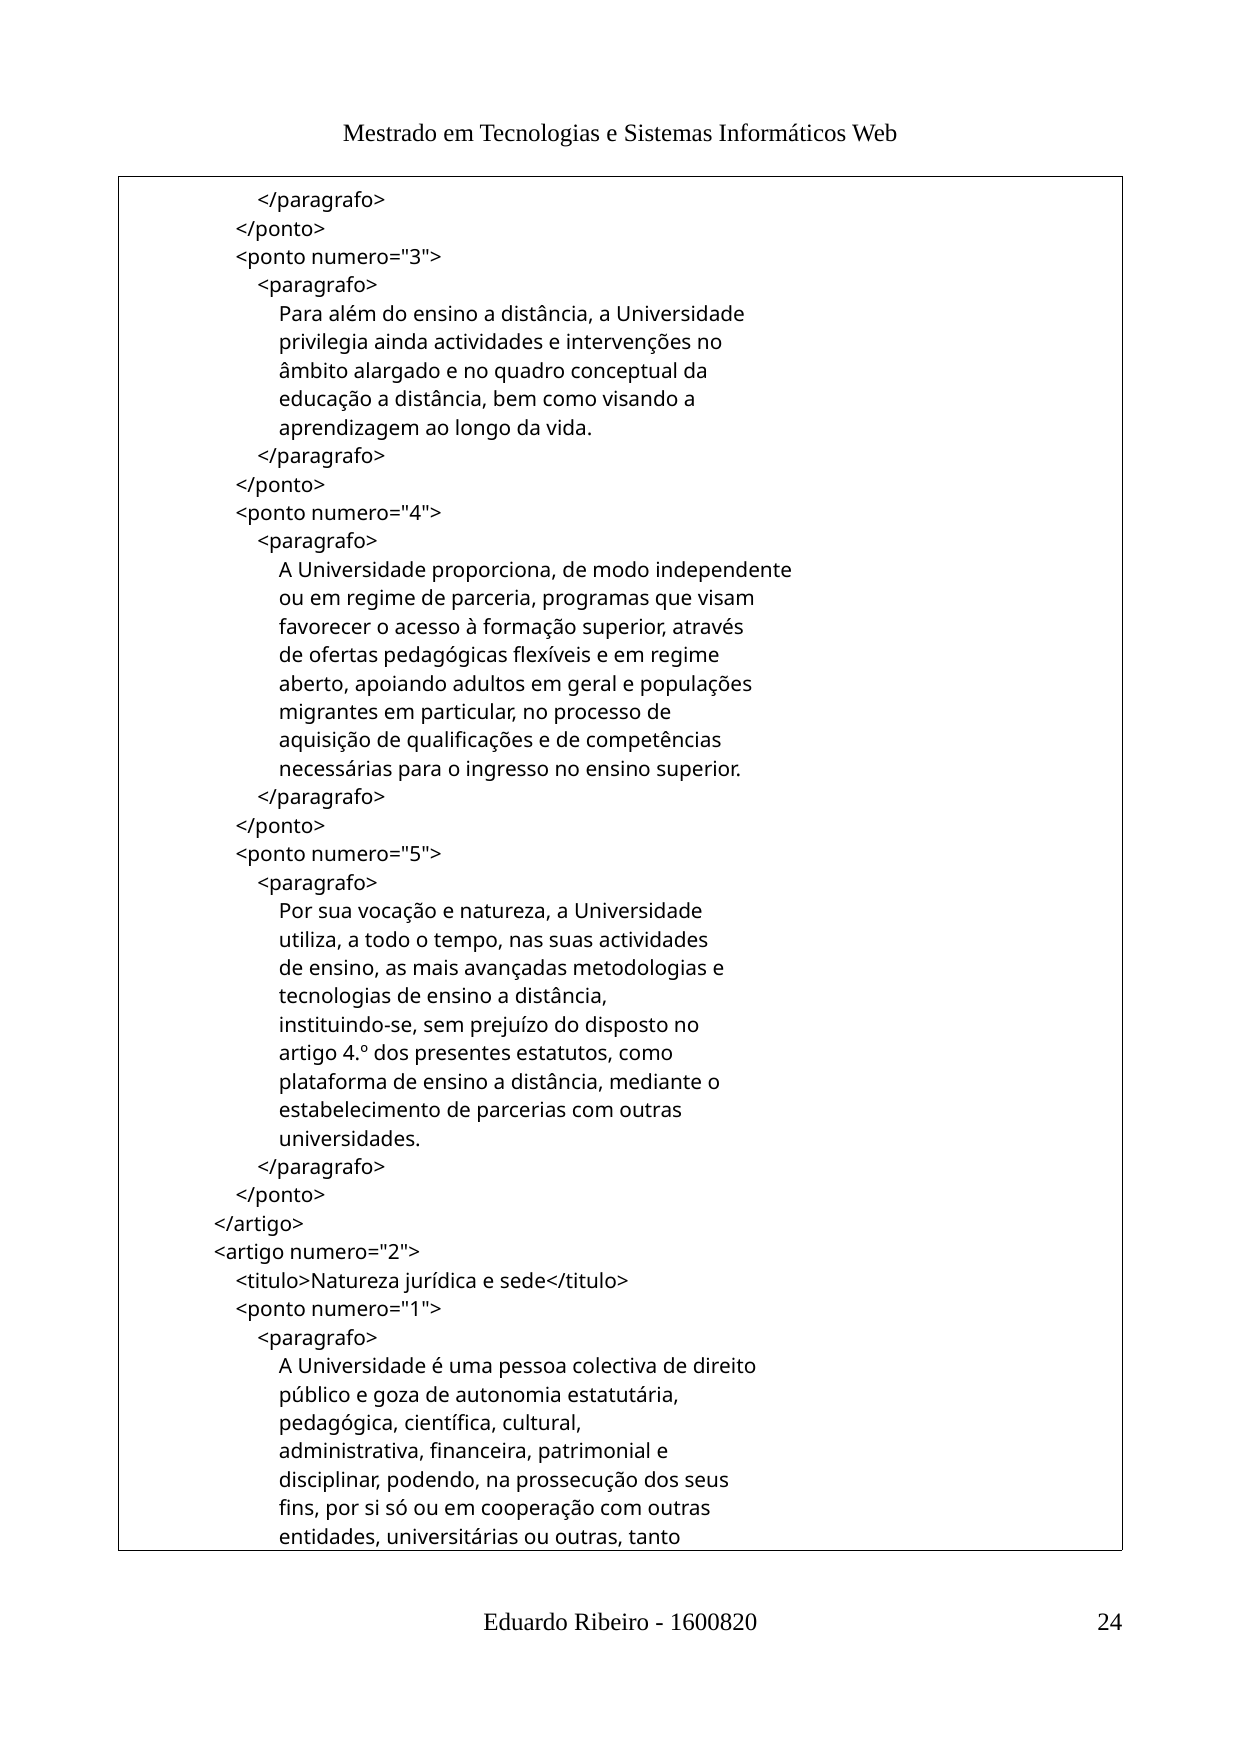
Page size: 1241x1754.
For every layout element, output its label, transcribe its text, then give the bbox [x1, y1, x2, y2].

text administrativa, financeira, patrimonial e [119, 1428, 1122, 1456]
text </ponto> [119, 205, 1122, 233]
text </ponto> [119, 1172, 1122, 1200]
text Para além do ensino a distância, a Universidade [119, 290, 1122, 318]
text <ponto numero="4"> [119, 489, 1122, 518]
text favorecer o acesso à formação superior, através [119, 603, 1122, 631]
text artigo 4.º dos presentes estatutos, como [119, 1029, 1122, 1058]
text migrantes em particular, no processo de [119, 688, 1122, 717]
text <ponto numero="5"> [119, 830, 1122, 859]
text educação a distância, bem como visando a [119, 375, 1122, 404]
text <ponto numero="1"> [119, 1285, 1122, 1314]
text A Universidade é uma pessoa colectiva de direito [119, 1342, 1122, 1371]
text estabelecimento de parcerias com outras [119, 1086, 1122, 1115]
text de ensino, as mais avançadas metodologias e [119, 944, 1122, 973]
text </paragrafo> [119, 773, 1122, 802]
text aprendizagem ao longo da vida. [119, 404, 1122, 432]
text <artigo numero="2"> [119, 1228, 1122, 1257]
text <paragrafo> [119, 262, 1122, 290]
text âmbito alargado e no quadro conceptual da [119, 347, 1122, 375]
text A Universidade proporciona, de modo independente [119, 546, 1122, 574]
text disciplinar, podendo, na prossecução dos seus [119, 1456, 1122, 1484]
text Por sua vocação e natureza, a Universidade [119, 887, 1122, 916]
text privilegia ainda actividades e intervenções no [119, 318, 1122, 347]
text entidades, universitárias ou outras, tanto [119, 1513, 1122, 1550]
text aquisição de qualificações e de competências [119, 717, 1122, 745]
text </paragrafo> [119, 432, 1122, 461]
text instituindo-se, sem prejuízo do disposto no [119, 1001, 1122, 1029]
text </paragrafo> [119, 177, 1122, 205]
text tecnologias de ensino a distância, [119, 973, 1122, 1001]
text de ofertas pedagógicas flexíveis e em regime [119, 631, 1122, 660]
text </ponto> [119, 461, 1122, 489]
text </artigo> [119, 1200, 1122, 1228]
text <paragrafo> [119, 518, 1122, 546]
text </paragrafo> [119, 1143, 1122, 1172]
text plataforma de ensino a distância, mediante o [119, 1058, 1122, 1086]
text necessárias para o ingresso no ensino superior. [119, 745, 1122, 773]
text <paragrafo> [119, 1314, 1122, 1342]
text <titulo>Natureza jurídica e sede</titulo> [119, 1257, 1122, 1285]
text </ponto> [119, 802, 1122, 830]
text <ponto numero="3"> [119, 233, 1122, 262]
text aberto, apoiando adultos em geral e populações [119, 660, 1122, 688]
text ou em regime de parceria, programas que visam [119, 574, 1122, 603]
text pedagógica, científica, cultural, [119, 1399, 1122, 1428]
text <paragrafo> [119, 859, 1122, 887]
text universidades. [119, 1115, 1122, 1143]
text público e goza de autonomia estatutária, [119, 1371, 1122, 1399]
text utiliza, a todo o tempo, nas suas actividades [119, 916, 1122, 944]
text fins, por si só ou em cooperação com outras [119, 1484, 1122, 1513]
